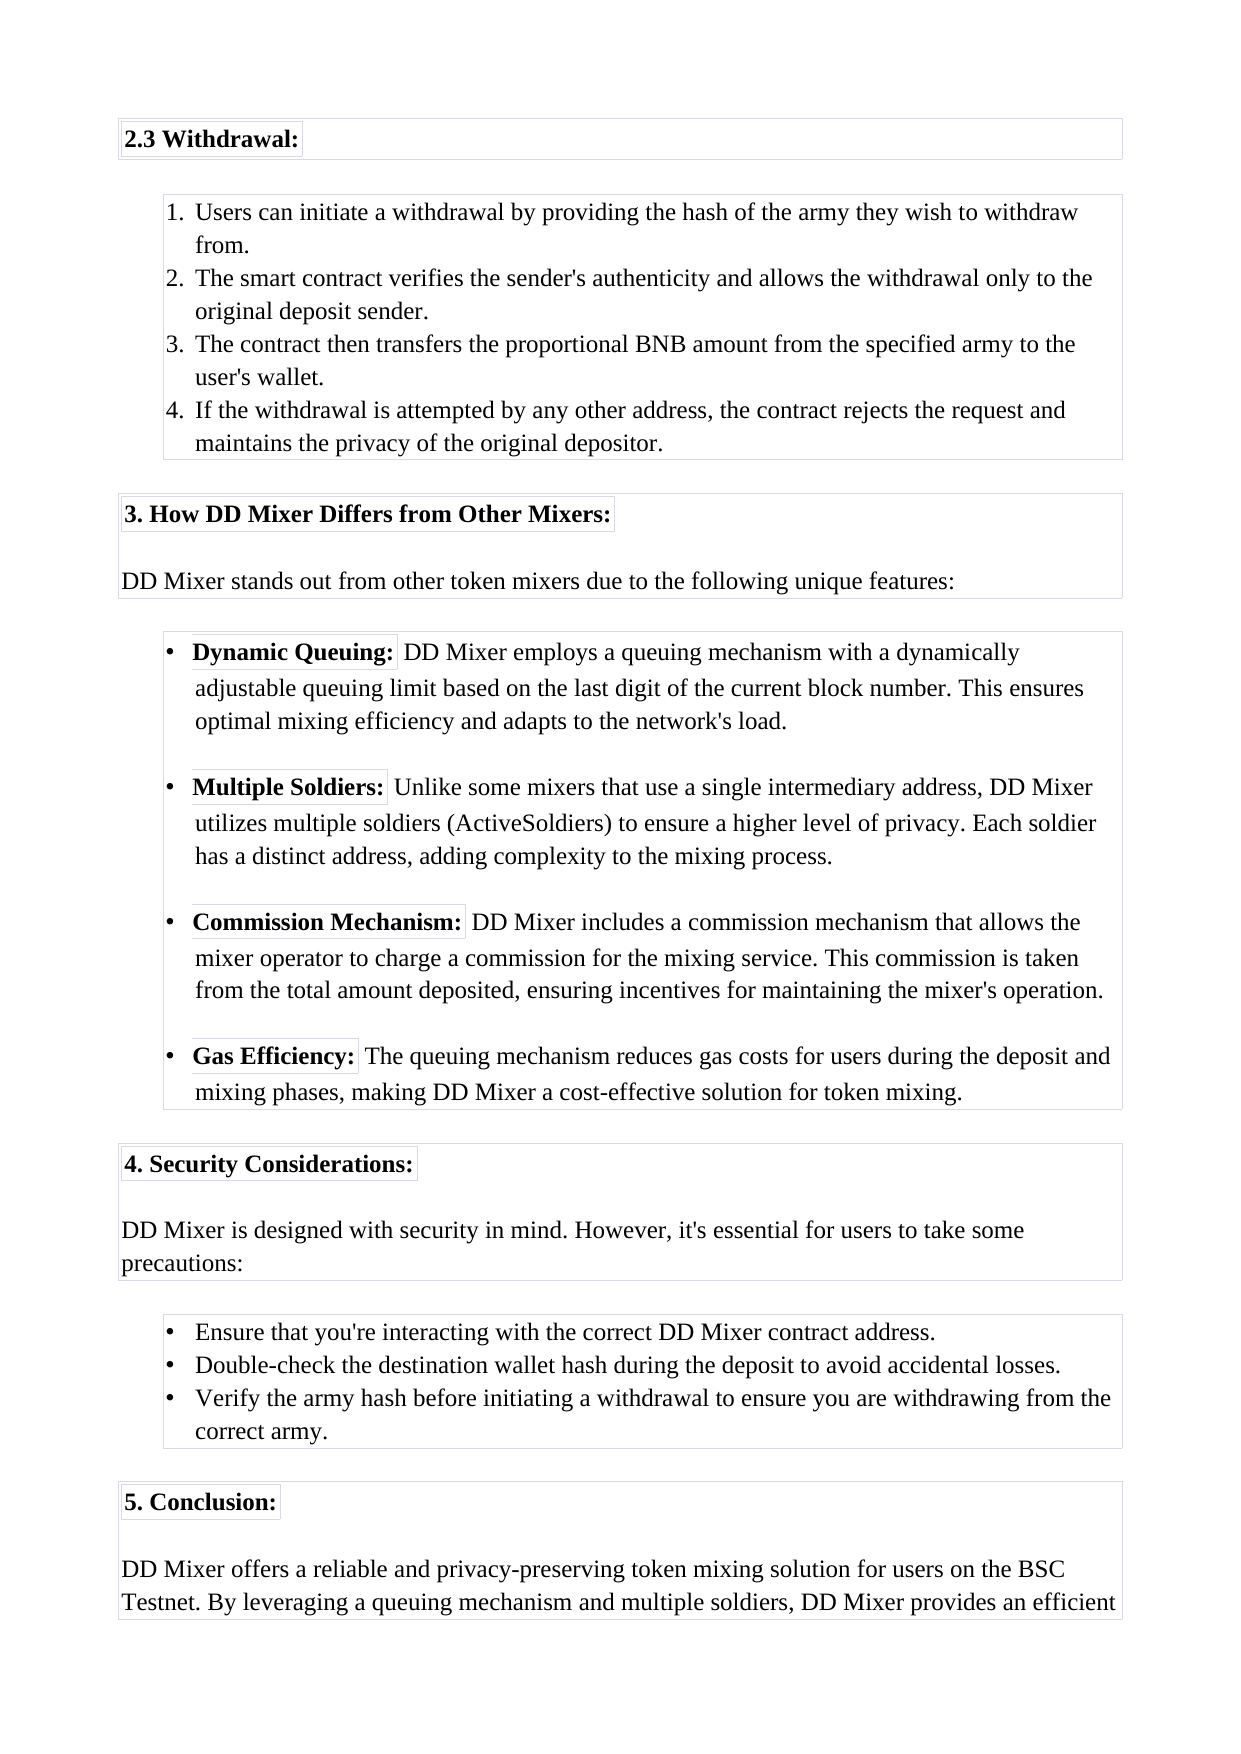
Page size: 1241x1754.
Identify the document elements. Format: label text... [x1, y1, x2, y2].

text 3. How DD Mixer Differs from Other Mixers: [119, 494, 1122, 531]
list Gas Efficiency: The queuing mechanism reduces gas costs for users during the deposit and mixing phases, making DD Mixer a cost-effective solution for token mixing. [164, 1035, 1122, 1109]
text 2.3 Withdrawal: [119, 119, 1122, 159]
list Multiple Soldiers: Unlike some mixers that use a single intermediary address, DD Mixer utilizes multiple soldiers (ActiveSoldiers) to ensure a higher level of privacy. Each soldier has a distinct address, adding complexity to the mixing process. [164, 766, 1122, 870]
list If the withdrawal is attempted by any other address, the contract rejects the request and maintains the privacy of the original depositor. [164, 392, 1122, 459]
text DD Mixer stands out from other token mixers due to the following unique features: [119, 563, 1122, 598]
list Commission Mechanism: DD Mixer includes a commission mechanism that allows the mixer operator to charge a commission for the mixing service. This commission is taken from the total amount deposited, ensuring incentives for maintaining the mixer's operation. [164, 901, 1122, 1004]
text 4. Security Considerations: [119, 1144, 1122, 1181]
text DD Mixer is designed with security in mind. However, it's essential for users to take some precautions: [119, 1212, 1122, 1280]
list Double-check the destination wallet hash during the deposit to avoid accidental losses. [164, 1347, 1122, 1378]
list Verify the army hash before initiating a withdrawal to ensure you are withdrawing from the correct army. [164, 1380, 1122, 1448]
list Ensure that you're interacting with the correct DD Mixer contract address. [164, 1315, 1122, 1346]
list The contract then transfers the proportional BNB amount from the specified army to the user's wallet. [164, 326, 1122, 391]
text 5. Conclusion: [119, 1482, 1122, 1519]
list Users can initiate a withdrawal by providing the hash of the army they wish to withdraw from. [164, 195, 1122, 258]
list The smart contract verifies the sender's authenticity and allows the withdrawal only to the original deposit sender. [164, 260, 1122, 324]
list Dynamic Queuing: DD Mixer employs a queuing mechanism with a dynamically adjustable queuing limit based on the last digit of the current block number. This ensures optimal mixing efficiency and adapts to the network's load. [164, 632, 1122, 735]
text DD Mixer offers a reliable and privacy-preserving token mixing solution for users on the BSC Testnet. By leveraging a queuing mechanism and multiple soldiers, DD Mixer provides an efficient [119, 1551, 1122, 1619]
